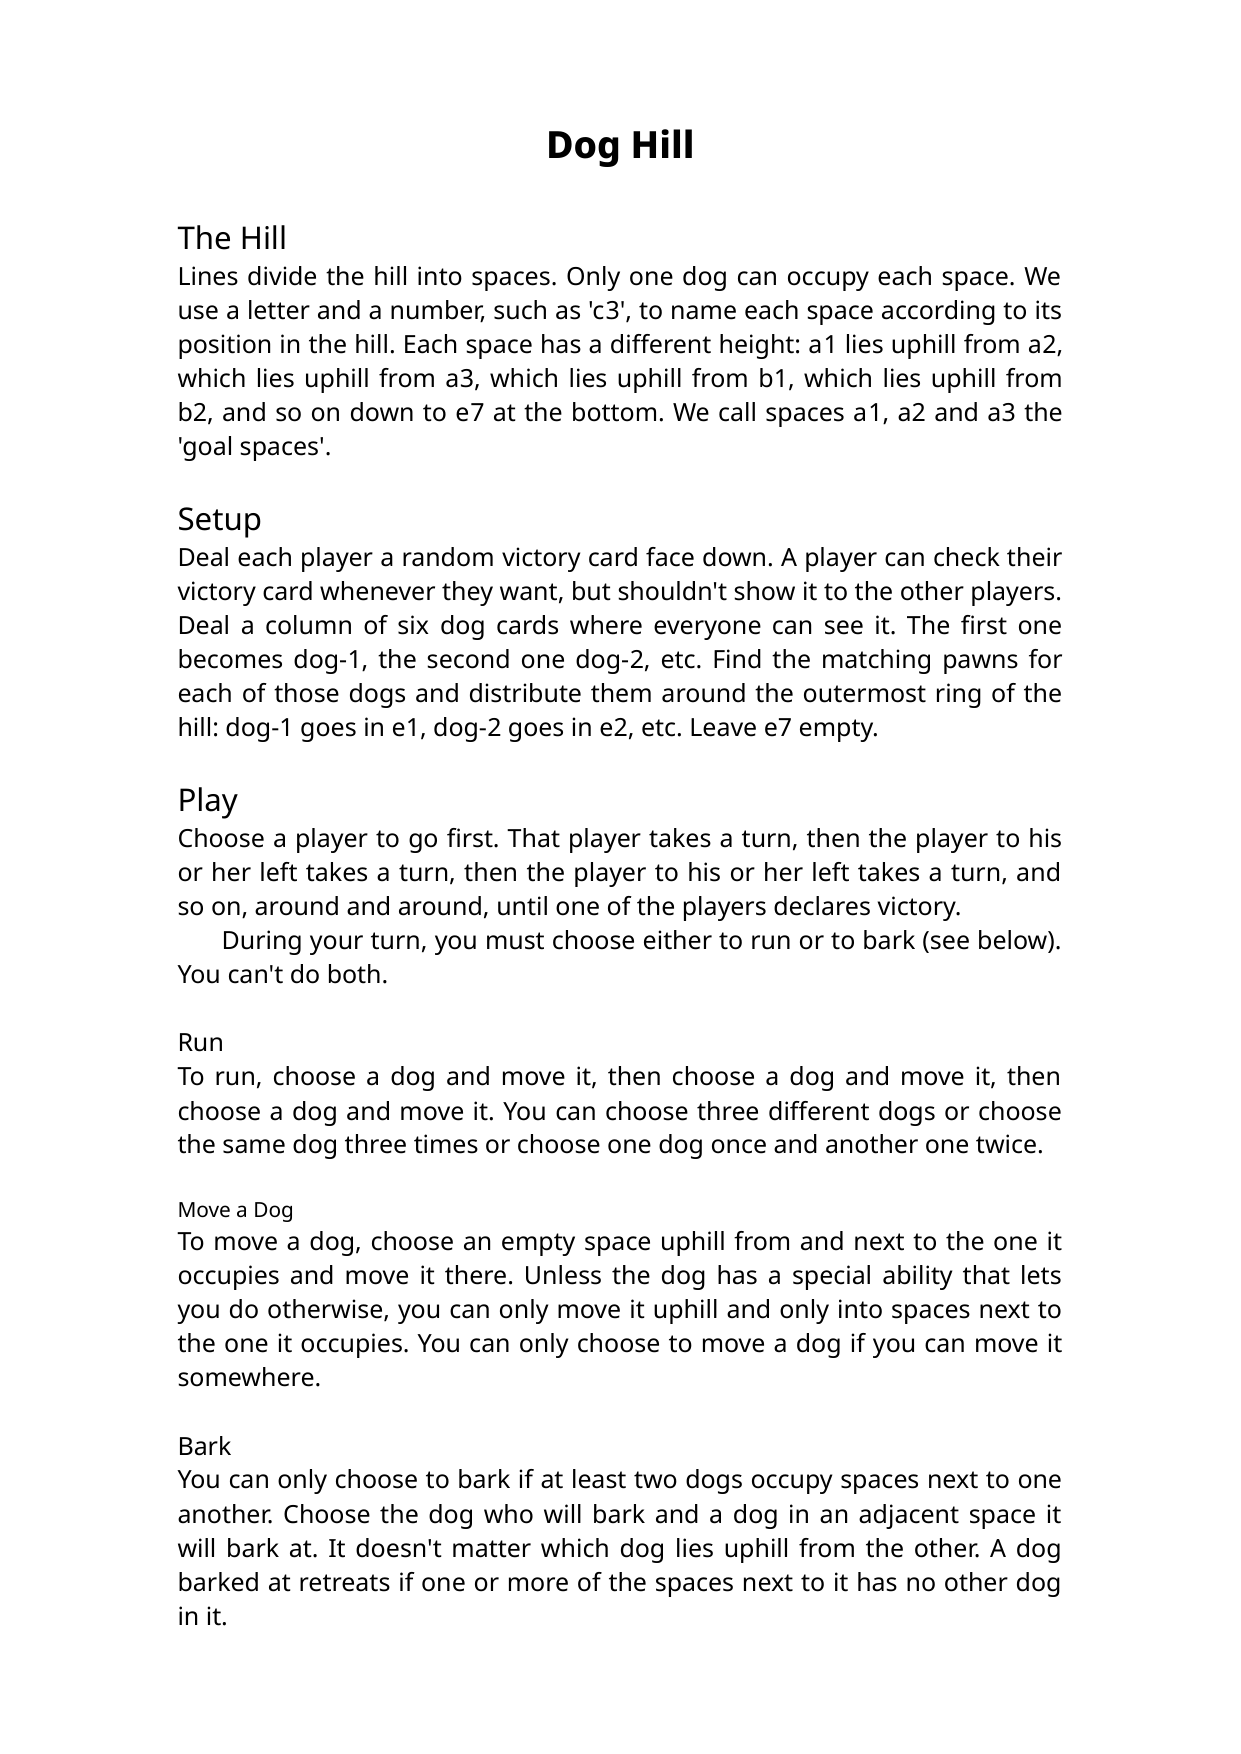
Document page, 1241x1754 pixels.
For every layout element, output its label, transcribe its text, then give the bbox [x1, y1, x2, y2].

text To move a dog, choose an empty space uphill from and next to the one it occupies and move it there. Unless the dog has a special ability that lets you do otherwise, you can only move it uphill and only into spaces next to the one it occupies. You can only choose to move a dog if you can move it somewhere. [177, 1224, 1063, 1394]
text Dog Hill [177, 118, 1063, 169]
text Lines divide the hill into spaces. Only one dog can occupy each space. We use a letter and a number, such as 'c3', to name each space according to its position in the hill. Each space has a different height: a1 lies uphill from a2, which lies uphill from a3, which lies uphill from b1, which lies uphill from b2, and so on down to e7 at the bottom. We call spaces a1, a2 and a3 the 'goal spaces'. [177, 258, 1063, 463]
text Setup [177, 497, 1063, 539]
text To run, choose a dog and move it, then choose a dog and move it, then choose a dog and move it. You can choose three different dogs or choose the same dog three times or choose one dog once and another one twice. [177, 1059, 1063, 1161]
text Bark [177, 1428, 1063, 1462]
text You can only choose to bark if at least two dogs occupy spaces next to one another. Choose the dog who will bark and a dog in an adjacent space it will bark at. It doesn't matter which dog lies uphill from the other. A dog barked at retreats if one or more of the spaces next to it has no other dog in it. [177, 1462, 1063, 1632]
text Run [177, 1025, 1063, 1059]
text The Hill [177, 216, 1063, 258]
text Choose a player to go first. That player takes a turn, then the player to his or her left takes a turn, then the player to his or her left takes a turn, and so on, around and around, until one of the players declares victory. [177, 821, 1063, 923]
text During your turn, you must choose either to run or to bark (see below). You can't do both. [177, 923, 1063, 991]
text Deal each player a random victory card face down. A player can check their victory card whenever they want, but shouldn't show it to the other players. Deal a column of six dog cards where everyone can see it. The first one becomes dog-1, the second one dog-2, etc. Find the matching pawns for each of those dogs and distribute them around the outermost ring of the hill: dog-1 goes in e1, dog-2 goes in e2, etc. Leave e7 empty. [177, 539, 1063, 744]
text Move a Dog [177, 1195, 1063, 1224]
text Play [177, 778, 1063, 821]
